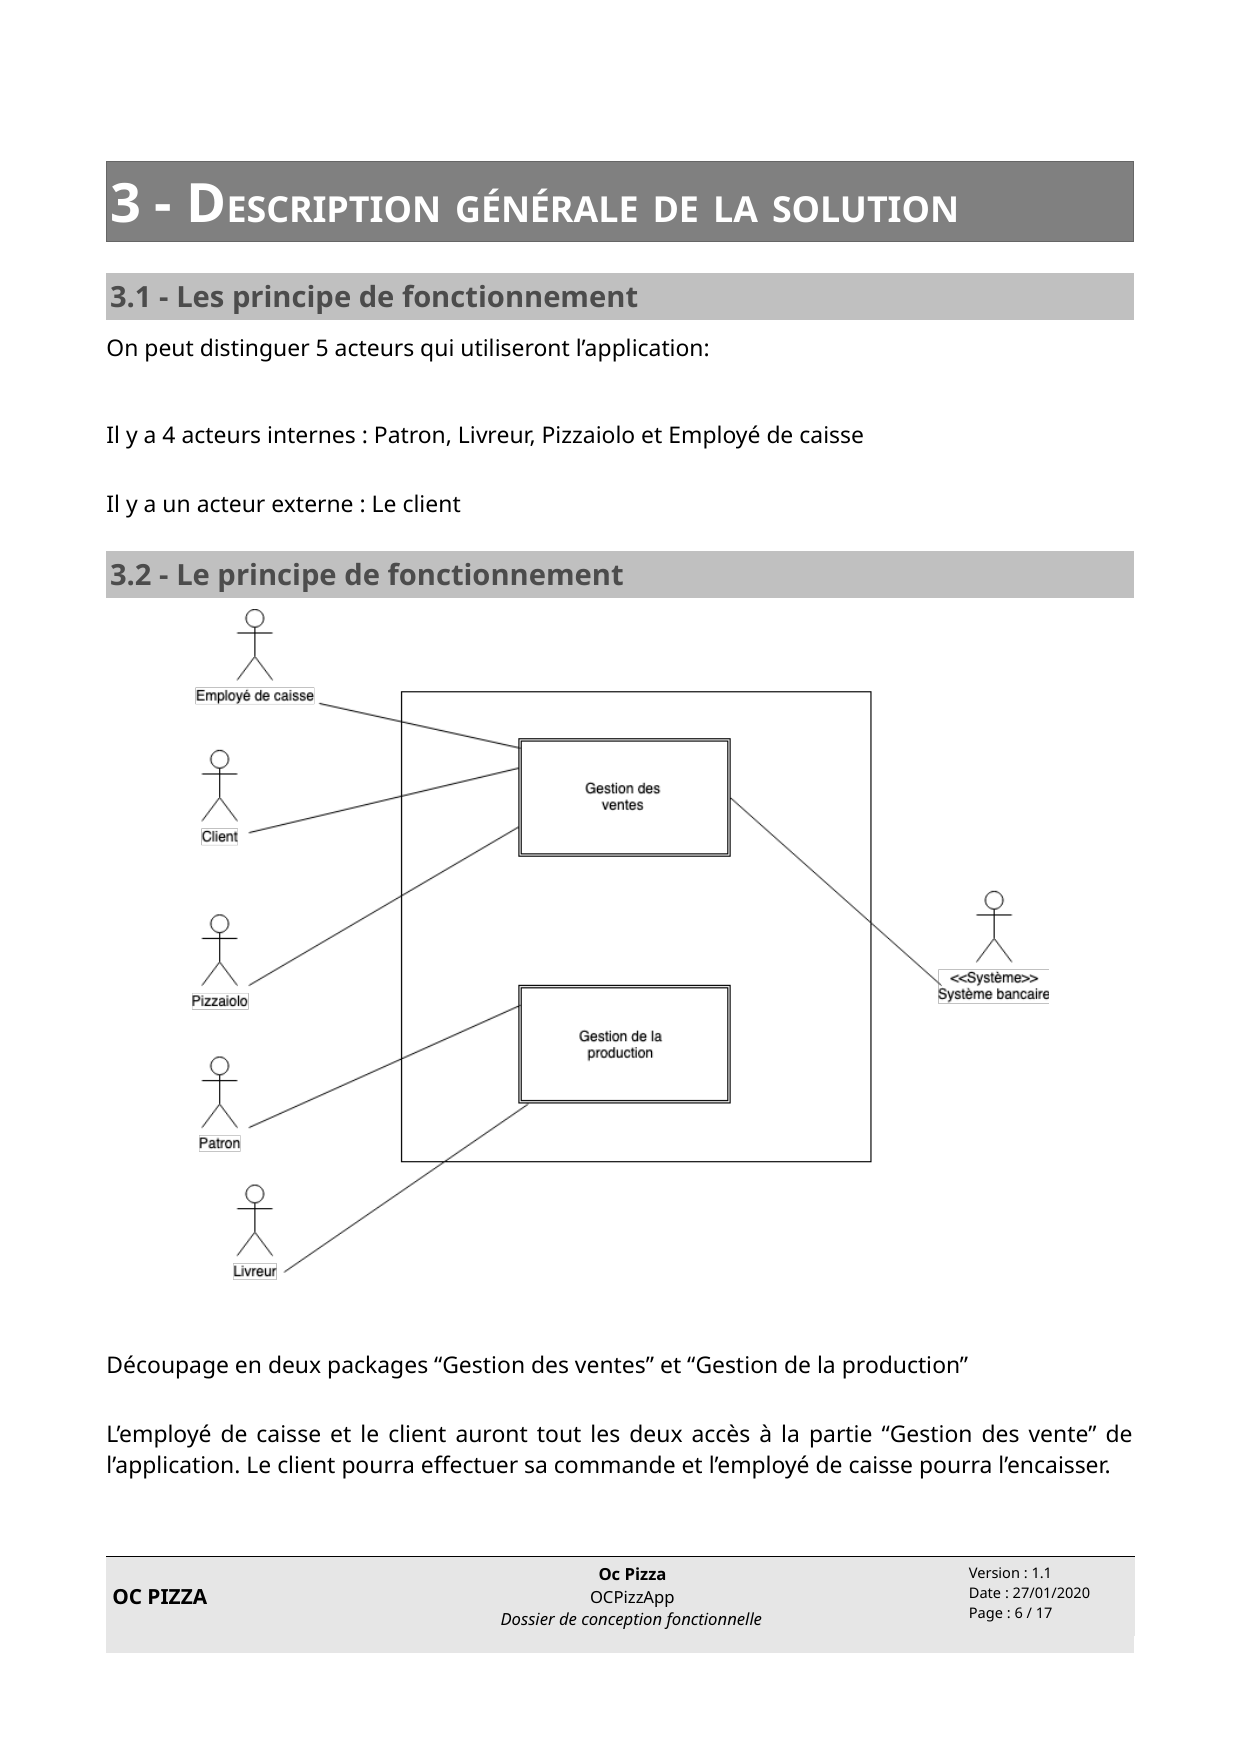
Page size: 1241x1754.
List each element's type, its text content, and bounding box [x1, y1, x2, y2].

subtitle Le principe de fonctionnement [107, 552, 1133, 597]
subtitle Les principe de fonctionnement [107, 274, 1133, 319]
subtitle Description générale de la solution [107, 162, 1133, 241]
text L’employé de caisse et le client auront tout les deux accès à la partie “Gestion des vente” de l’application. Le client pourra effectuer sa commande et l’employé de caisse pourra l’encaisser. [106, 1418, 1134, 1480]
text On peut distinguer 5 acteurs qui utiliseront l’application: [106, 332, 1134, 363]
text Découpage en deux packages “Gestion des ventes” et “Gestion de la production” [106, 1349, 1134, 1380]
text Il y a 4 acteurs internes : Patron, Livreur, Pizzaiolo et Employé de caisse [106, 419, 1134, 451]
picture [191, 609, 1049, 1281]
text Il y a un acteur externe : Le client [106, 488, 1134, 519]
